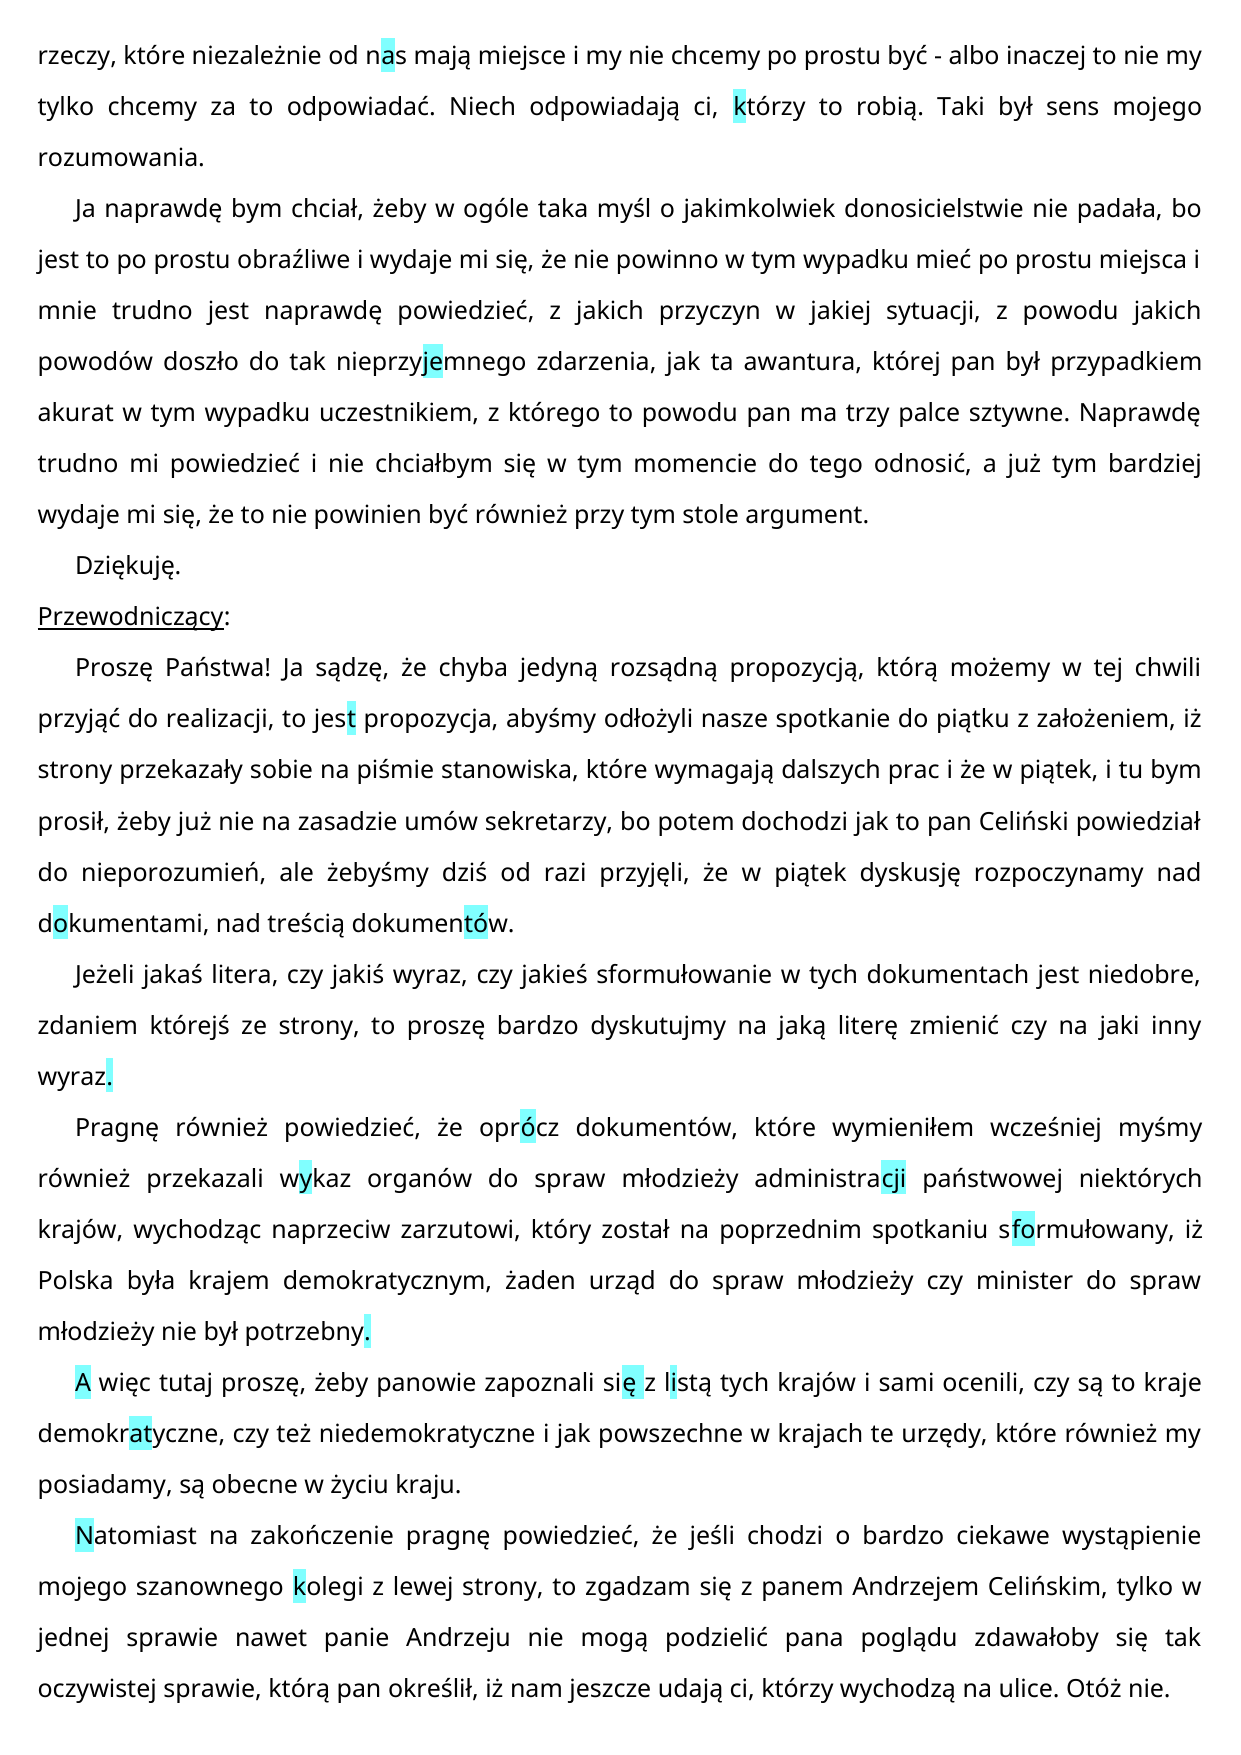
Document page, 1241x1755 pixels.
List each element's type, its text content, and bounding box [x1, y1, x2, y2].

text Natomiast na zakończenie pragnę powiedzieć, że jeśli chodzi o bardzo ciekawe wystąpienie mojego szanownego kolegi z lewej strony, to zgadzam się z panem Andrzejem Celińskim, tylko w jednej sprawie nawet panie Andrzeju nie mogą podzielić pana poglądu zdawałoby się tak oczywistej sprawie, którą pan określił, iż nam jeszcze udają ci, którzy wychodzą na ulice. Otóż nie. [37, 1518, 1203, 1705]
text Ja naprawdę bym chciał, żeby w ogóle taka myśl o jakimkolwiek donosicielstwie nie padała, bo jest to po prostu obraźliwe i wydaje mi się, że nie powinno w tym wypadku mieć po prostu miejsca i mnie trudno jest naprawdę powiedzieć, z jakich przyczyn w jakiej sytuacji, z powodu jakich powodów doszło do tak nieprzyjemnego zdarzenia, jak ta awantura, której pan był przypadkiem akurat w tym wypadku uczestnikiem, z którego to powodu pan ma trzy palce sztywne. Naprawdę trudno mi powiedzieć i nie chciałbym się w tym momencie do tego odnosić, a już tym bardziej wydaje mi się, że to nie powinien być również przy tym stole argument. [37, 191, 1203, 531]
text Pragnę również powiedzieć, że oprócz dokumentów, które wymieniłem wcześniej myśmy również przekazali wykaz organów do spraw młodzieży administracji państwowej niektórych krajów, wychodząc naprzeciw zarzutowi, który został na poprzednim spotkaniu sformułowany, iż Polska była krajem demokratycznym, żaden urząd do spraw młodzieży czy minister do spraw młodzieży nie był potrzebny. [37, 1109, 1203, 1348]
text rzeczy, które niezależnie od nas mają miejsce i my nie chcemy po prostu być - albo inaczej to nie my tylko chcemy za to odpowiadać. Niech odpowiadają ci, którzy to robią. Taki był sens mojego rozumowania. [37, 37, 1203, 174]
text A więc tutaj proszę, żeby panowie zapoznali się z listą tych krajów i sami ocenili, czy są to kraje demokratyczne, czy też niedemokratyczne i jak powszechne w krajach te urzędy, które również my posiadamy, są obecne w życiu kraju. [37, 1364, 1203, 1501]
text Jeżeli jakaś litera, czy jakiś wyraz, czy jakieś sformułowanie w tych dokumentach jest niedobre, zdaniem którejś ze strony, to proszę bardzo dyskutujmy na jaką literę zmienić czy na jaki inny wyraz. [37, 956, 1203, 1092]
text Proszę Państwa! Ja sądzę, że chyba jedyną rozsądną propozycją, którą możemy w tej chwili przyjąć do realizacji, to jest propozycja, abyśmy odłożyli nasze spotkanie do piątku z założeniem, iż strony przekazały sobie na piśmie stanowiska, które wymagają dalszych prac i że w piątek, i tu bym prosił, żeby już nie na zasadzie umów sekretarzy, bo potem dochodzi jak to pan Celiński powiedział do nieporozumień, ale żebyśmy dziś od razi przyjęli, że w piątek dyskusję rozpoczynamy nad dokumentami, nad treścią dokumentów. [37, 650, 1203, 939]
text Dziękuję. [37, 548, 1203, 582]
text Przewodniczący: [37, 599, 1203, 633]
